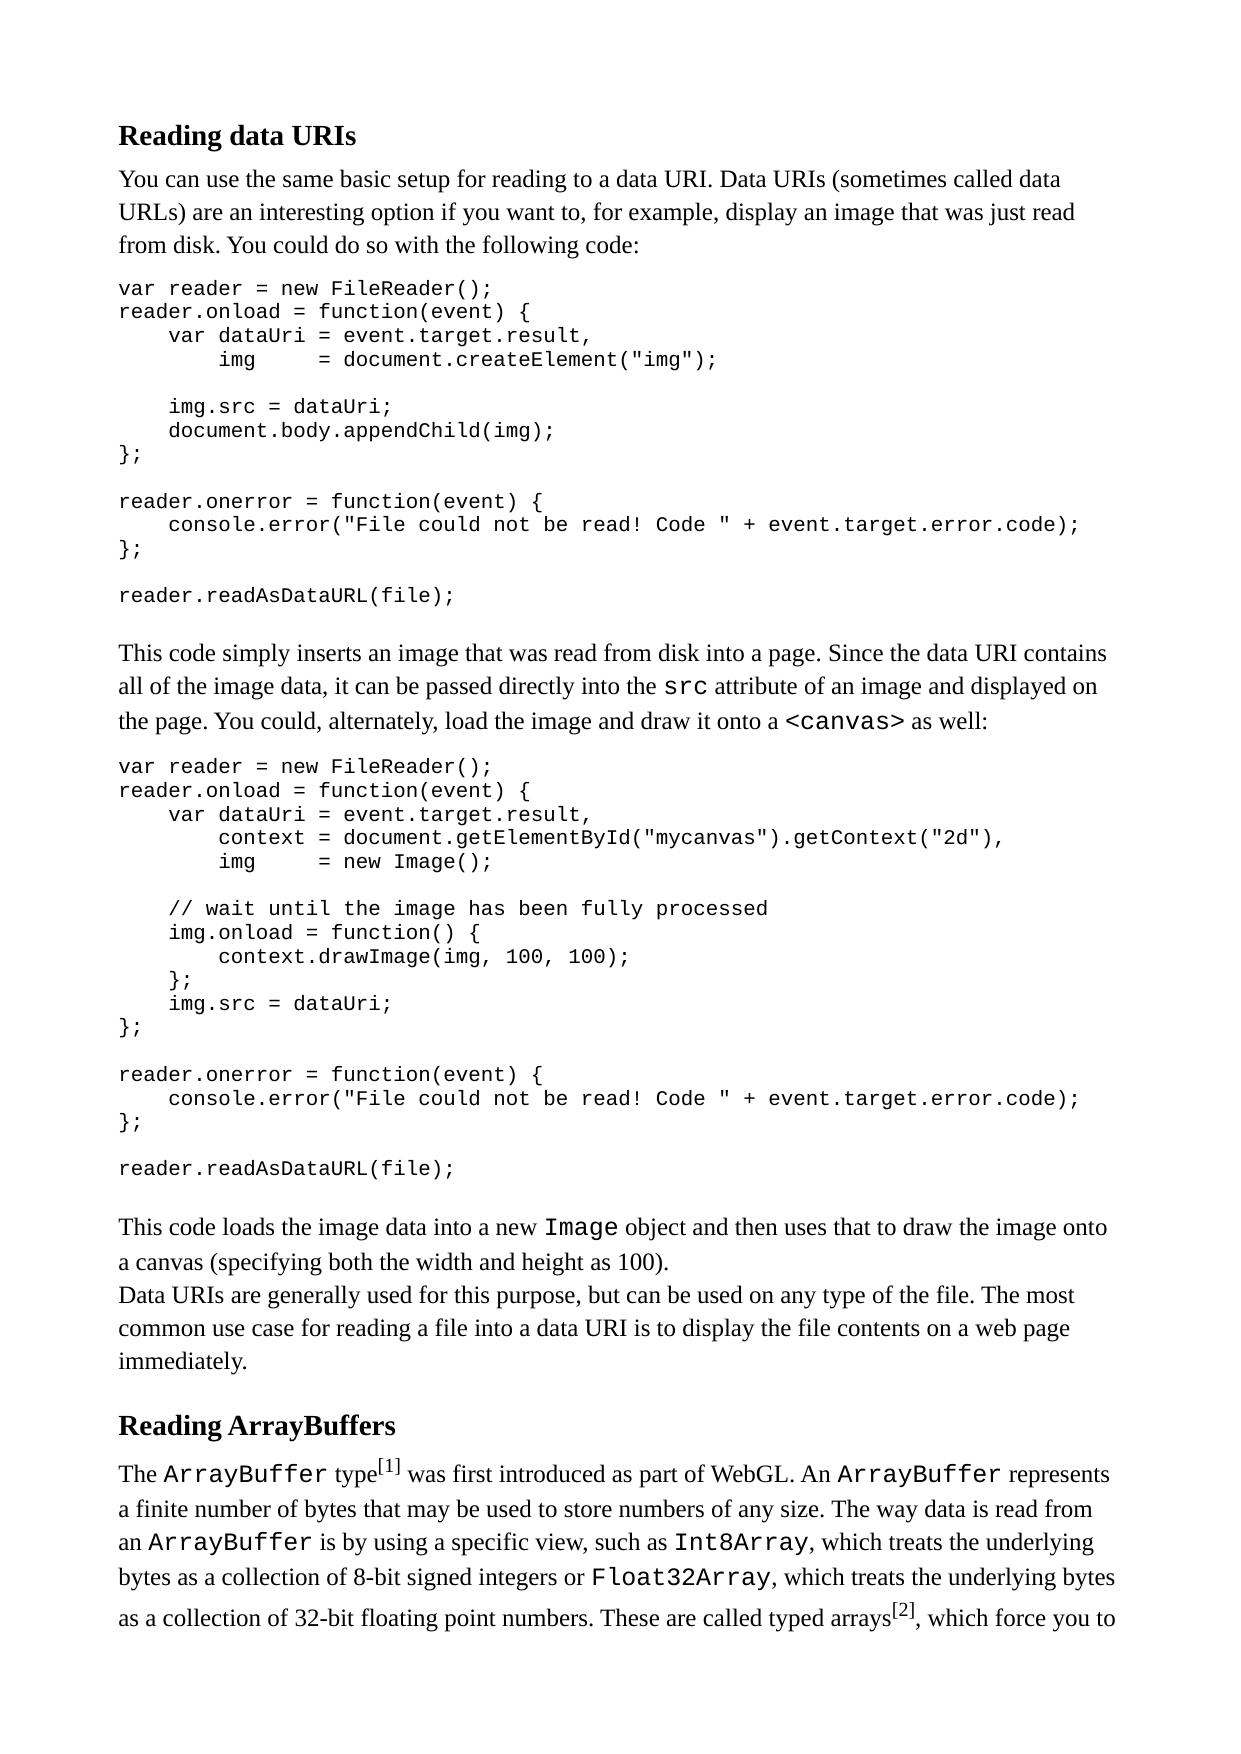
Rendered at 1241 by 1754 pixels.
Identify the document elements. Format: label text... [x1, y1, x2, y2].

text You can use the same basic setup for reading to a data URI. Data URIs (sometimes called data URLs) are an interesting option if you want to, for example, display an image that was just read from disk. You could do so with the following code: [118, 164, 1122, 259]
text The ArrayBuffer type[1] was first introduced as part of WebGL. An ArrayBuffer represents a finite number of bytes that may be used to store numbers of any size. The way data is read from an ArrayBuffer is by using a specific view, such as Int8Array, which treats the underlying bytes as a collection of 8-bit signed integers or Float32Array, which treats the underlying bytes as a collection of 32-bit floating point numbers. These are called typed arrays[2], which force you to [118, 1454, 1122, 1631]
text }; [118, 443, 1122, 467]
text img.src = dataUri; [118, 993, 1122, 1017]
text }; [118, 1017, 1122, 1040]
text reader.readAsDataURL(file); [118, 585, 1122, 609]
text context.drawImage(img, 100, 100); [118, 946, 1122, 969]
text img = new Image(); [118, 851, 1122, 875]
text reader.onerror = function(event) { [118, 491, 1122, 514]
text reader.onload = function(event) { [118, 301, 1122, 325]
text reader.onload = function(event) { [118, 780, 1122, 804]
text // wait until the image has been fully processed [118, 898, 1122, 922]
text img.src = dataUri; [118, 396, 1122, 420]
text img = document.createElement("img"); [118, 349, 1122, 372]
text }; [118, 1111, 1122, 1135]
text var reader = new FileReader(); [118, 756, 1122, 780]
text This code loads the image data into a new Image object and then uses that to draw the image onto a canvas (specifying both the width and height as 100). Data URIs are generally used for this purpose, but can be used on any type of the file. The most common use case for reading a file into a data URI is to display the file contents on a web page immediately. [118, 1212, 1122, 1374]
text This code simply inserts an image that was read from disk into a page. Since the data URI contains all of the image data, it can be passed directly into the src attribute of an image and displayed on the page. You could, alternately, load the image and draw it onto a <canvas> as well: [118, 638, 1122, 737]
text context = document.getElementById("mycanvas").getContext("2d"), [118, 827, 1122, 851]
text var reader = new FileReader(); [118, 278, 1122, 301]
text reader.readAsDataURL(file); [118, 1158, 1122, 1182]
text }; [118, 969, 1122, 993]
text img.onload = function() { [118, 922, 1122, 946]
subtitle Reading data URIs [118, 118, 1122, 152]
text var dataUri = event.target.result, [118, 804, 1122, 827]
text }; [118, 538, 1122, 562]
text document.body.appendChild(img); [118, 420, 1122, 443]
subtitle Reading ArrayBuffers [118, 1408, 1122, 1441]
text console.error("File could not be read! Code " + event.target.error.code); [118, 1087, 1122, 1111]
text var dataUri = event.target.result, [118, 325, 1122, 349]
text reader.onerror = function(event) { [118, 1064, 1122, 1087]
text console.error("File could not be read! Code " + event.target.error.code); [118, 514, 1122, 538]
